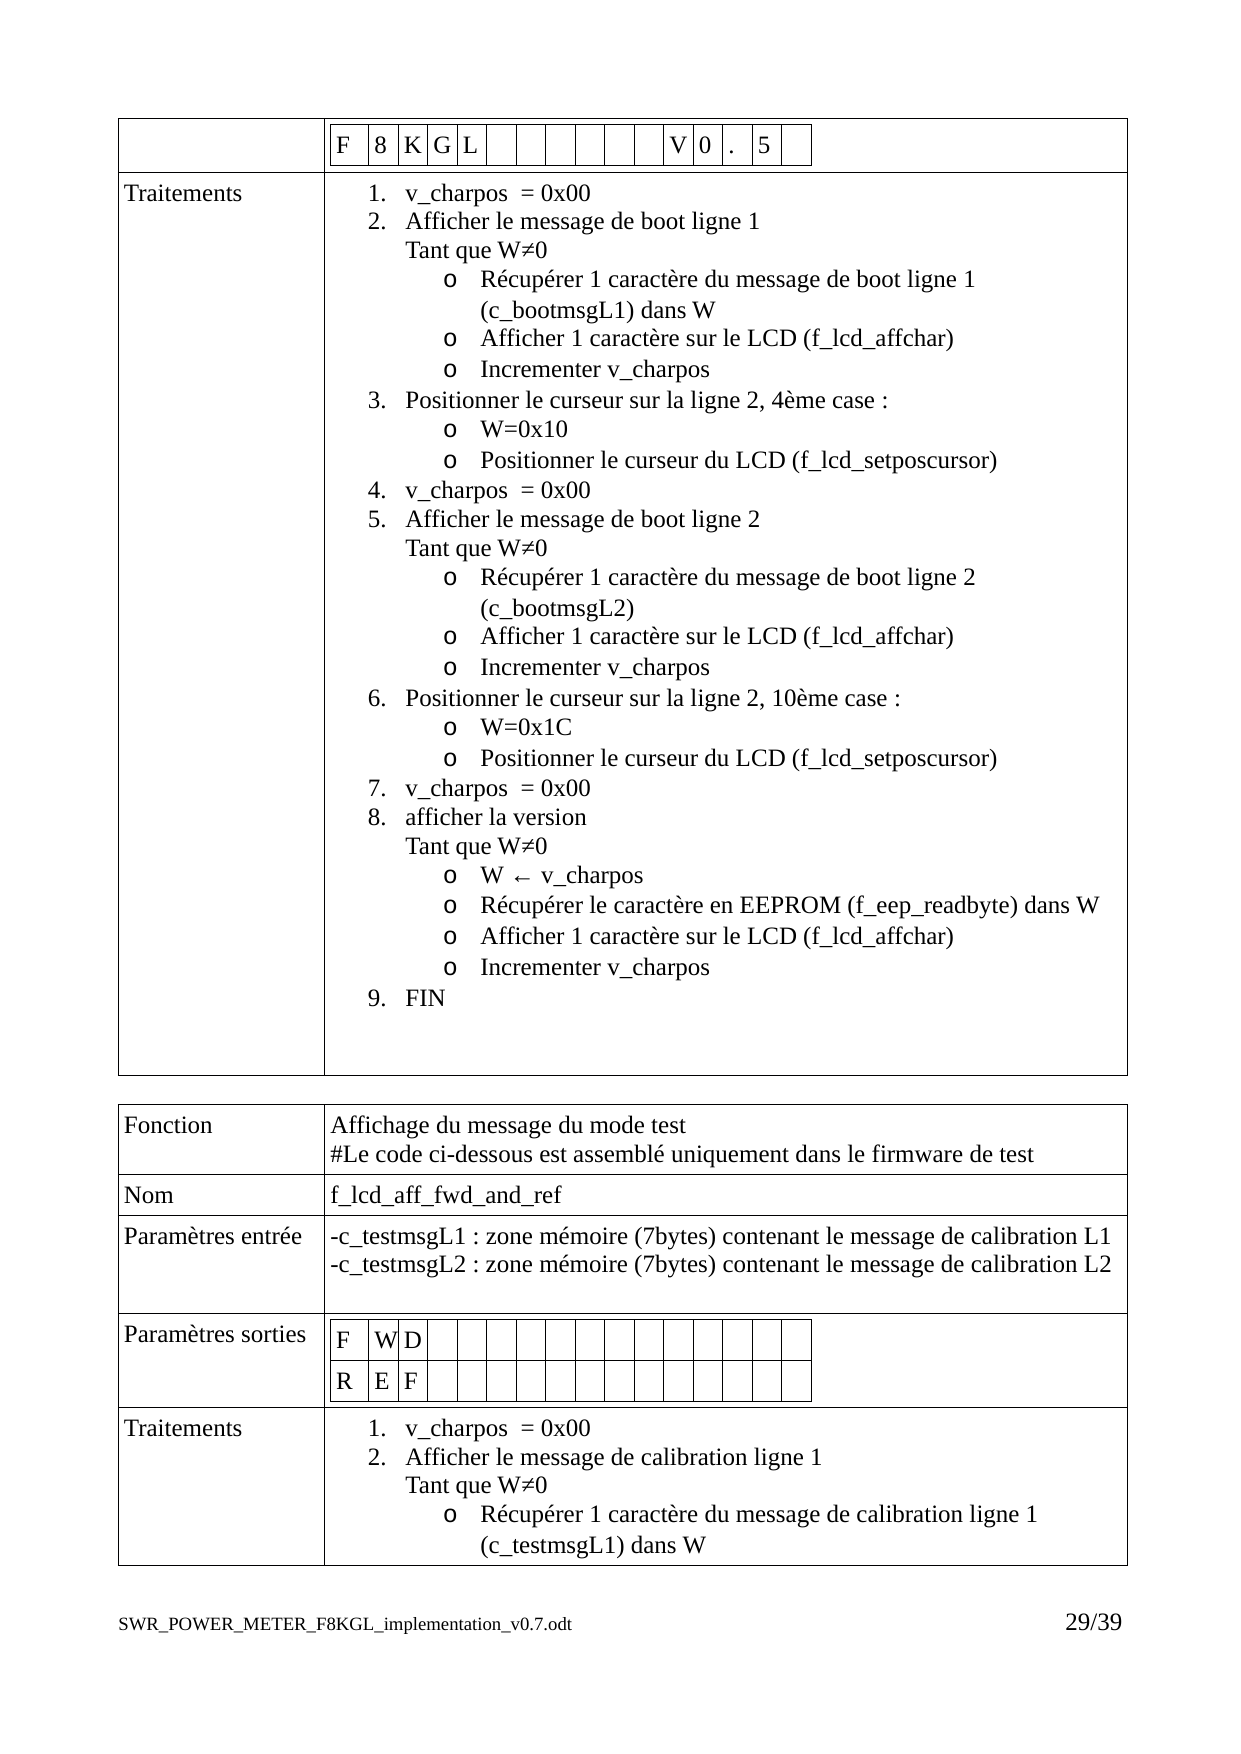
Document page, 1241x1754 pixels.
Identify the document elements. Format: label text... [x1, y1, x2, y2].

table_cell F [331, 125, 368, 165]
table_header [782, 1320, 811, 1360]
table_cell [517, 1361, 545, 1401]
table_cell [782, 1361, 811, 1401]
table_cell Paramètres sorties [119, 1314, 324, 1407]
table_cell R [331, 1361, 368, 1401]
table_header [694, 1320, 722, 1360]
table_cell [546, 1361, 575, 1401]
table_header [546, 1320, 575, 1360]
table_cell 8 [369, 125, 398, 165]
table_header [428, 1320, 457, 1360]
table_cell [605, 1361, 634, 1401]
table_cell [517, 125, 545, 165]
table_cell G [428, 125, 457, 165]
table_cell [782, 125, 811, 165]
table_cell [576, 125, 604, 165]
table_header [664, 1320, 693, 1360]
table_cell 5 [753, 125, 781, 165]
table_cell [428, 1361, 457, 1401]
table_cell Traitements [119, 1408, 324, 1565]
table_cell [325, 1314, 1127, 1407]
table_cell [635, 1361, 663, 1401]
table_cell [546, 125, 575, 165]
table_header [458, 1320, 486, 1360]
table_header Fonction [119, 1105, 324, 1174]
table_cell [605, 125, 634, 165]
table_cell [723, 1361, 752, 1401]
table_cell K [399, 125, 427, 165]
table_cell F [399, 1361, 427, 1401]
table_cell E [369, 1361, 398, 1401]
table_header W [369, 1320, 398, 1360]
table_cell [753, 1361, 781, 1401]
table_header [753, 1320, 781, 1360]
table_header [576, 1320, 604, 1360]
table_header D [399, 1320, 427, 1360]
table_header [517, 1320, 545, 1360]
table_cell 0 [694, 125, 722, 165]
table_cell [487, 1361, 516, 1401]
table_header [487, 1320, 516, 1360]
table_header [605, 1320, 634, 1360]
table_header Affichage du message du mode test #Le code ci-dessous est assemblé uniquement dans le firmware de test [325, 1105, 1127, 1174]
table_cell [664, 1361, 693, 1401]
table_cell [325, 119, 1127, 171]
table_cell [119, 119, 324, 171]
table_cell v_charpos = 0x00 Afficher le message de boot ligne 1 Tant que W≠0 Récupérer 1 caractère du message de boot ligne 1 (c_bootmsgL1) dans W Afficher 1 caractère sur le LCD (f_lcd_affchar) Incrementer v_charpos Positionner le curseur sur la ligne 2, 4ème case : W=0x10 Positionner le curseur du LCD (f_lcd_setposcursor) v_charpos = 0x00 Afficher le message de boot ligne 2 Tant que W≠0 Récupérer 1 caractère du message de boot ligne 2 (c_bootmsgL2) Afficher 1 caractère sur le LCD (f_lcd_affchar) Incrementer v_charpos Positionner le curseur sur la ligne 2, 10ème case : W=0x1C Positionner le curseur du LCD (f_lcd_setposcursor) v_charpos = 0x00 afficher la version Tant que W≠0 W ← v_charpos Récupérer le caractère en EEPROM (f_eep_readbyte) dans W Afficher 1 caractère sur le LCD (f_lcd_affchar) Incrementer v_charpos FIN [325, 173, 1127, 1075]
table_cell [635, 125, 663, 165]
table_cell [576, 1361, 604, 1401]
table_cell f_lcd_aff_fwd_and_ref [325, 1175, 1127, 1214]
table_header [723, 1320, 752, 1360]
table_header [635, 1320, 663, 1360]
table_cell [487, 125, 516, 165]
table_cell V [664, 125, 693, 165]
table_cell L [458, 125, 486, 165]
table_cell . [723, 125, 752, 165]
table_header F [331, 1320, 368, 1360]
table_cell Nom [119, 1175, 324, 1214]
table_cell [694, 1361, 722, 1401]
table_cell -c_testmsgL1 : zone mémoire (7bytes) contenant le message de calibration L1 -c_testmsgL2 : zone mémoire (7bytes) contenant le message de calibration L2 [325, 1216, 1127, 1313]
table_cell Traitements [119, 173, 324, 1075]
table_cell [458, 1361, 486, 1401]
table_cell v_charpos = 0x00 Afficher le message de calibration ligne 1 Tant que W≠0 Récupérer 1 caractère du message de calibration ligne 1 (c_testmsgL1) dans W Afficher 1 caractère sur le LCD (f_lcd_affchar) Incrementer v_charpos Positionner le curseur sur la ligne 2 : W=0x10 Positionner le curseur du LCD (f_lcd_setposcursor) v_charpos = 0x00 Afficher le message de calibration ligne 2 Tant que W≠0 Récupérer 1 caractère du message de calibration ligne 2 (c_testmsgL2) Afficher 1 caractère sur le LCD (f_lcd_affchar) Incrementer v_charpos [325, 1408, 1127, 1565]
table_cell Paramètres entrée [119, 1216, 324, 1313]
